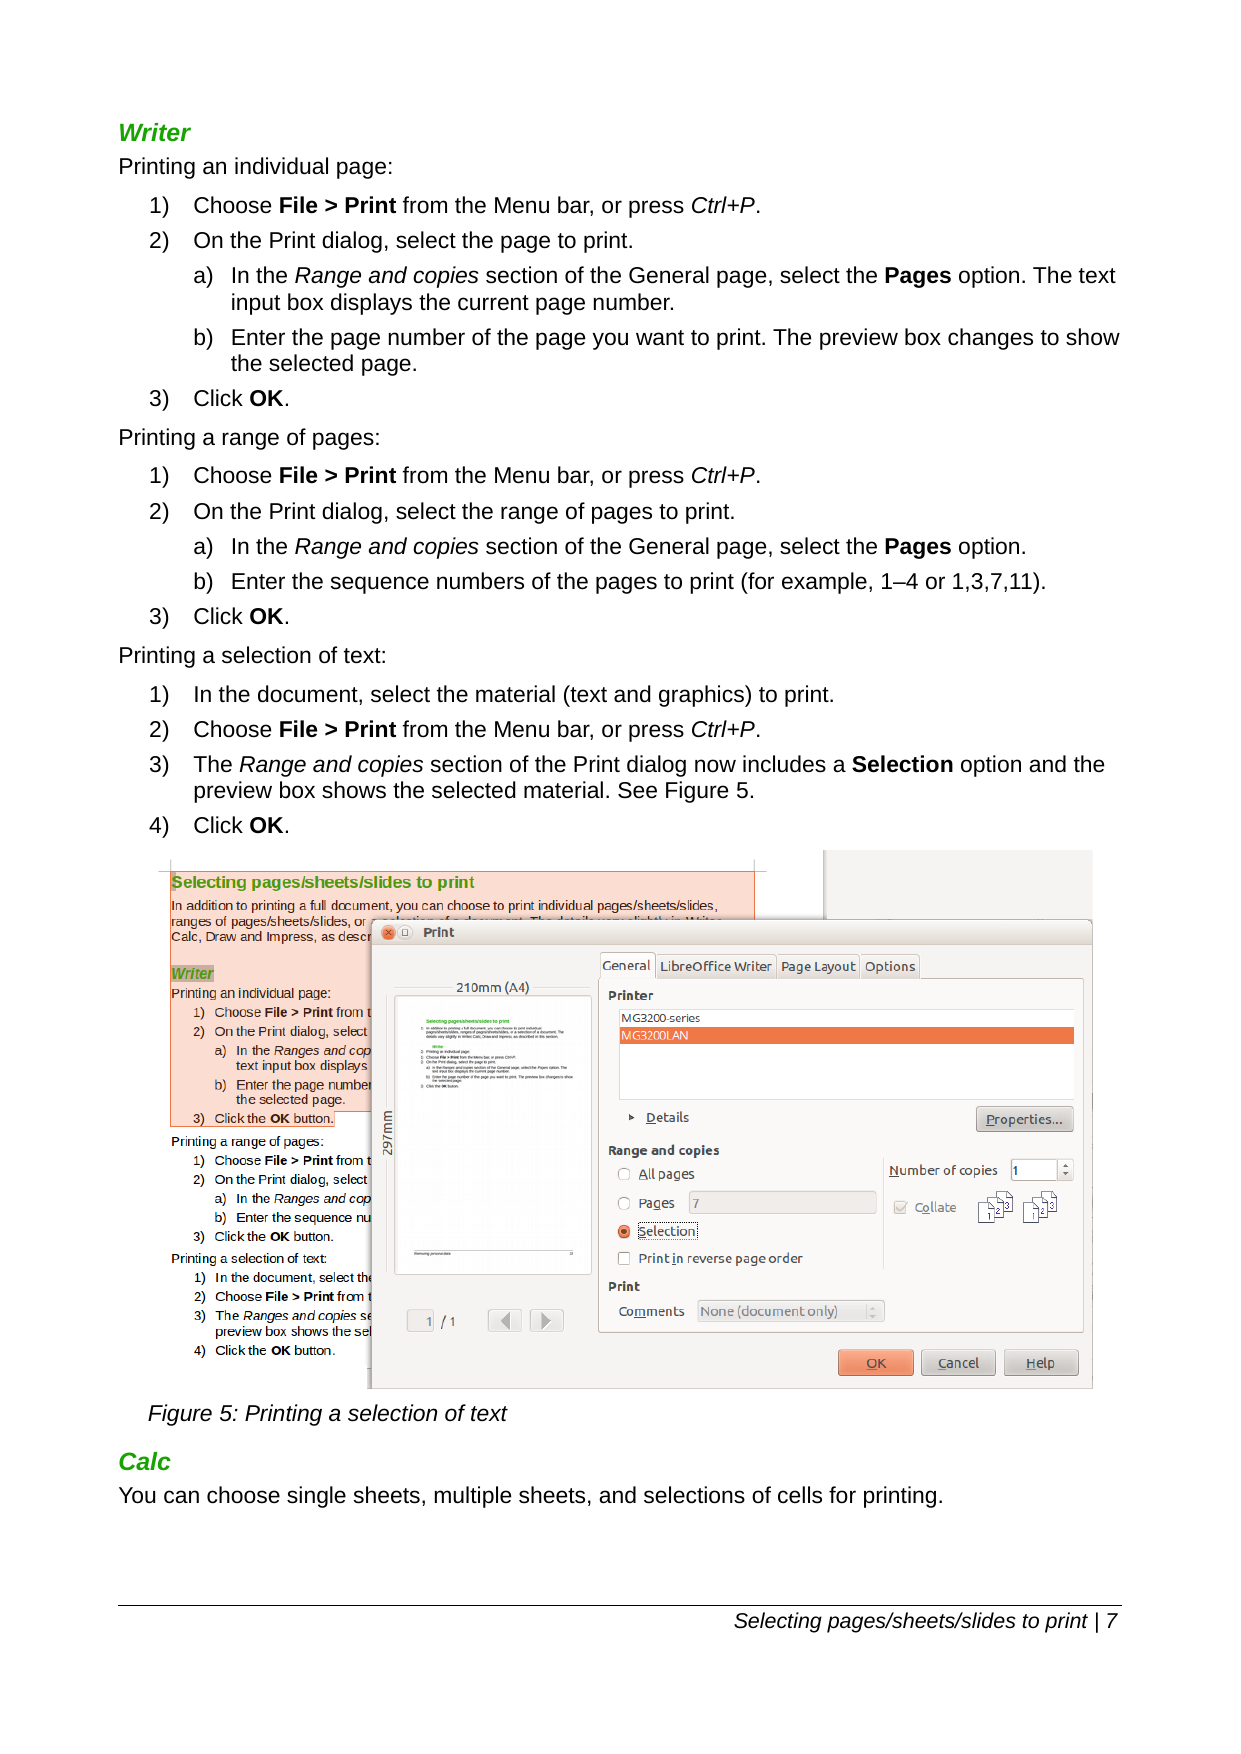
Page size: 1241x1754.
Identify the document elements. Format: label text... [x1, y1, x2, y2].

list Choose File > Print from the Menu bar, or press Ctrl+P. [169, 462, 1122, 489]
list On the Print dialog, select the page to print. [169, 227, 1122, 253]
text Figure 5: Printing a selection of text [148, 1400, 1093, 1426]
text You can choose single sheets, multiple sheets, and selections of cells for printing. [118, 1482, 1122, 1508]
list Enter the sequence numbers of the pages to print (for example, 1–4 or 1,3,7,11). [193, 568, 1122, 594]
list In the Range and copies section of the General page, select the Pages option. The text input box displays the current page number. [193, 262, 1122, 315]
list On the Print dialog, select the range of pages to print. [169, 498, 1122, 524]
list Choose File > Print from the Menu bar, or press Ctrl+P. [169, 192, 1122, 218]
list Printing a range of pages: [118, 424, 1122, 450]
list Choose File > Print from the Menu bar, or press Ctrl+P. [169, 716, 1122, 742]
list Printing a selection of text: [118, 642, 1122, 668]
list Click OK. [169, 385, 1122, 412]
subtitle Writer [118, 118, 1122, 147]
picture [147, 850, 1093, 1389]
list Printing an individual page: [118, 153, 1122, 179]
list In the document, select the material (text and graphics) to print. [169, 681, 1122, 707]
list Click OK. [169, 812, 1122, 839]
list The Range and copies section of the Print dialog now includes a Selection option and the preview box shows the selected material. See Figure 5. [169, 751, 1122, 804]
subtitle Calc [118, 1447, 1122, 1476]
list Enter the page number of the page you want to print. The preview box changes to show the selected page. [193, 324, 1122, 376]
list In the Range and copies section of the General page, select the Pages option. [193, 533, 1122, 559]
list Click OK. [169, 603, 1122, 630]
